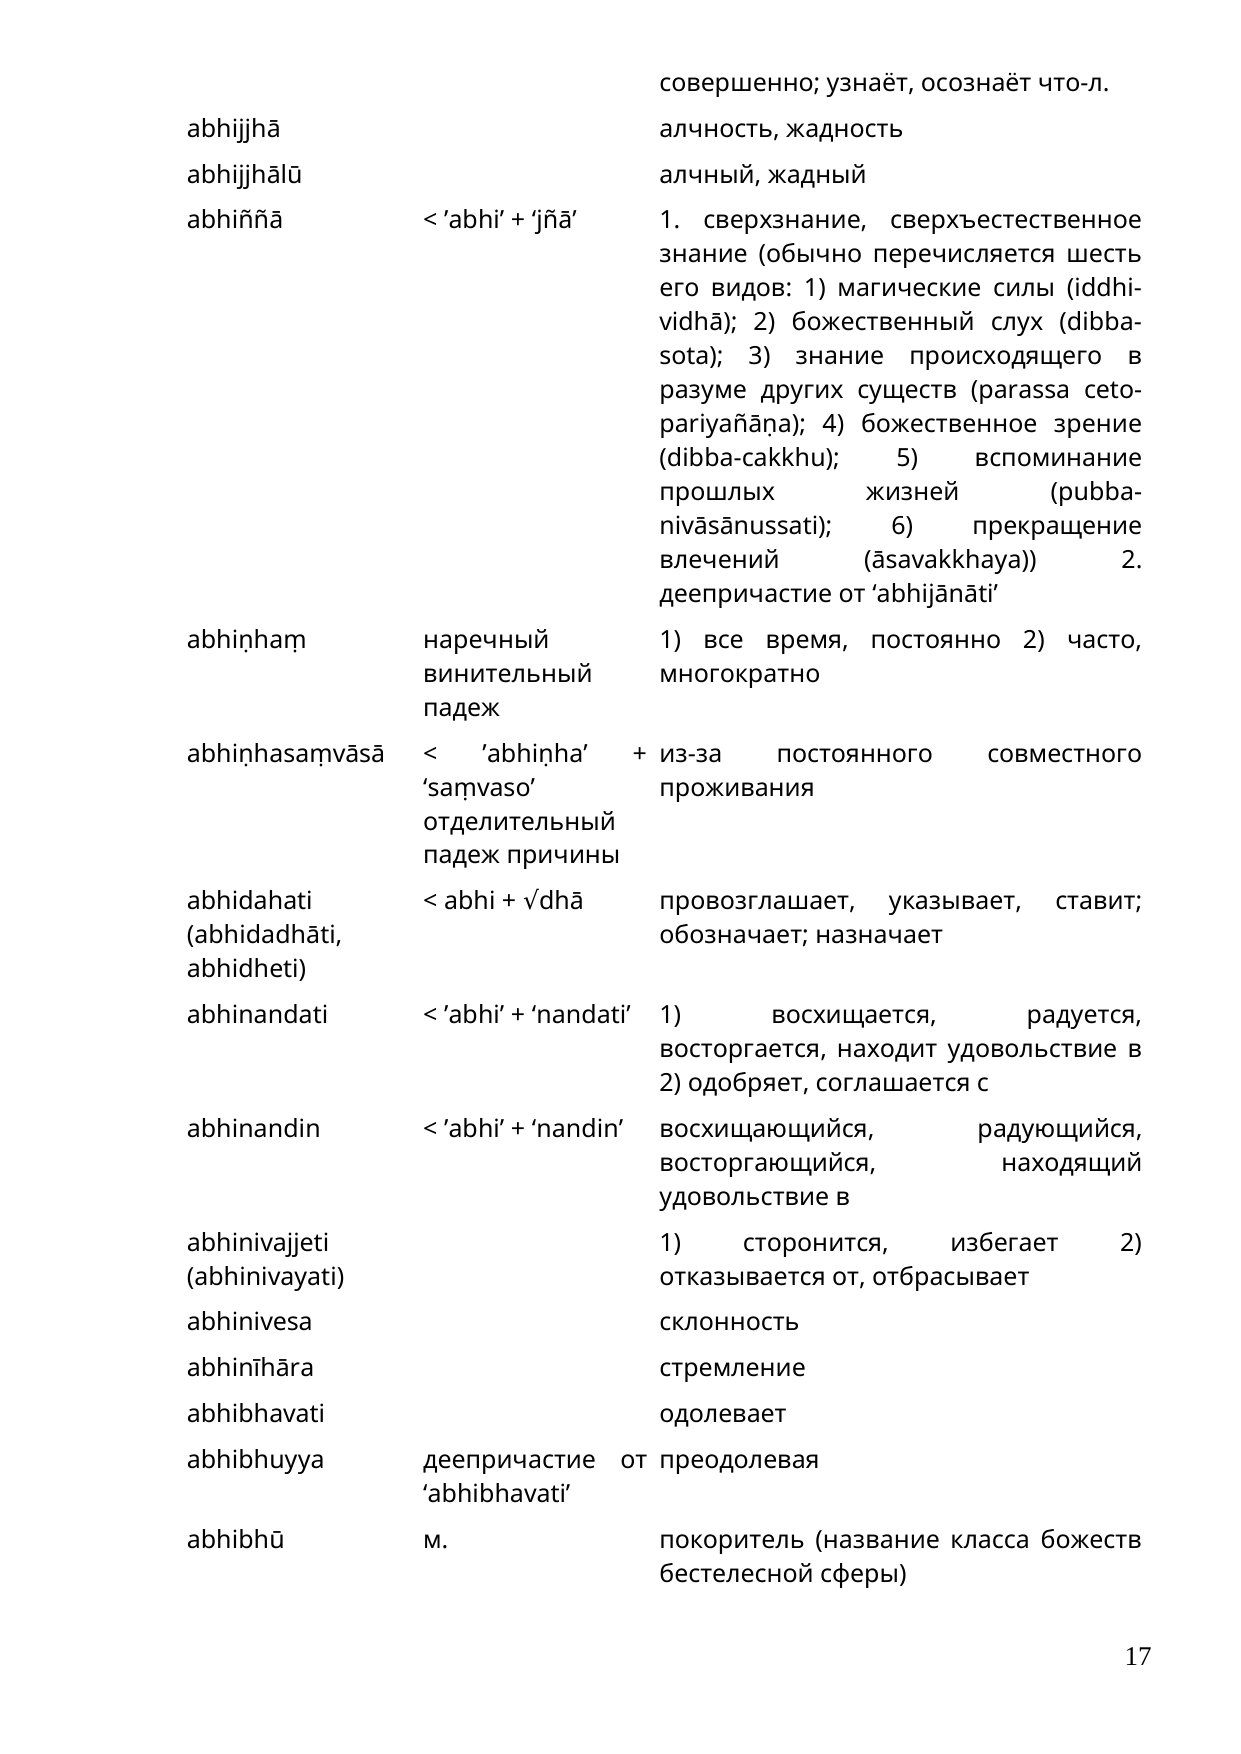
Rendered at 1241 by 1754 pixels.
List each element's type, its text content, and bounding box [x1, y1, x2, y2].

table_cell [417, 1344, 653, 1390]
table_cell алчность, жадность [653, 105, 1148, 151]
table_cell abhinandati [181, 991, 417, 1105]
table_cell < ’abhi’ + ‘jñā’ [417, 197, 653, 616]
table_cell abhijjhālū [181, 151, 417, 197]
table_cell из-за постоянного совместного проживания [653, 730, 1148, 877]
table_cell abhiṇhaṃ [181, 616, 417, 730]
table_cell [417, 59, 653, 105]
table_cell abhinivajjeti (abhinivayati) [181, 1219, 417, 1298]
table_cell < abhi + √dhā [417, 878, 653, 991]
table_cell 1) сторонится, избегает 2) отказывается от, отбрасывает [653, 1219, 1148, 1298]
table_cell abhibhuyya [181, 1436, 417, 1516]
table_cell стремление [653, 1344, 1148, 1390]
table_cell < ’abhi’ + ‘nandati’ [417, 991, 653, 1105]
table_cell склонность [653, 1299, 1148, 1344]
table_cell abhinīhāra [181, 1344, 417, 1390]
table_cell abhiññā [181, 197, 417, 616]
table_cell алчный, жадный [653, 151, 1148, 197]
table_cell совершенно; узнаёт, осознаёт что-л. [653, 59, 1148, 105]
table_cell 1) восхищается, радуется, восторгается, находит удовольствие в 2) одобряет, соглашается с [653, 991, 1148, 1105]
table_cell 1) все время, постоянно 2) часто, многократно [653, 616, 1148, 730]
table_cell abhibhavati [181, 1390, 417, 1436]
table_cell [417, 1299, 653, 1344]
table_cell abhijjhā [181, 105, 417, 151]
table_cell преодолевая [653, 1436, 1148, 1516]
table_cell [417, 1390, 653, 1436]
table_cell покоритель (название класса божеств бестелесной сферы) [653, 1516, 1148, 1596]
table_cell [417, 1219, 653, 1298]
table_cell наречный винительный падеж [417, 616, 653, 730]
table_cell abhinandin [181, 1105, 417, 1219]
table_cell abhinivesa [181, 1299, 417, 1344]
table_cell [417, 105, 653, 151]
table_cell деепричастие от ‘abhibhavati’ [417, 1436, 653, 1516]
table_cell < ’abhiṇha’ + ‘saṃvaso’ отделительный падеж причины [417, 730, 653, 877]
table_cell провозглашает, указывает, ставит; обозначает; назначает [653, 878, 1148, 991]
table_cell abhibhū [181, 1516, 417, 1596]
table_cell abhidahati (abhidadhāti, abhidheti) [181, 878, 417, 991]
table_cell 1. сверхзнание, сверхъестественное знание (обычно перечисляется шесть его видов: 1) магические силы (iddhi-vidhā); 2) божественный слух (dibba-sota); 3) знание происходящего в разуме других существ (parassa ceto-pariyañāṇa); 4) божественное зрение (dibba-cakkhu); 5) вспоминание прошлых жизней (pubba-nivāsānussati); 6) прекращение влечений (āsavakkhaya)) 2. деепричастие от ‘abhijānāti’ [653, 197, 1148, 616]
table_cell [181, 59, 417, 105]
table_cell [417, 151, 653, 197]
table_cell < ’abhi’ + ‘nandin’ [417, 1105, 653, 1219]
table_cell м. [417, 1516, 653, 1596]
table_cell abhiṇhasaṃvāsā [181, 730, 417, 877]
table_cell восхищающийся, радующийся, восторгающийся, находящий удовольствие в [653, 1105, 1148, 1219]
table_cell одолевает [653, 1390, 1148, 1436]
